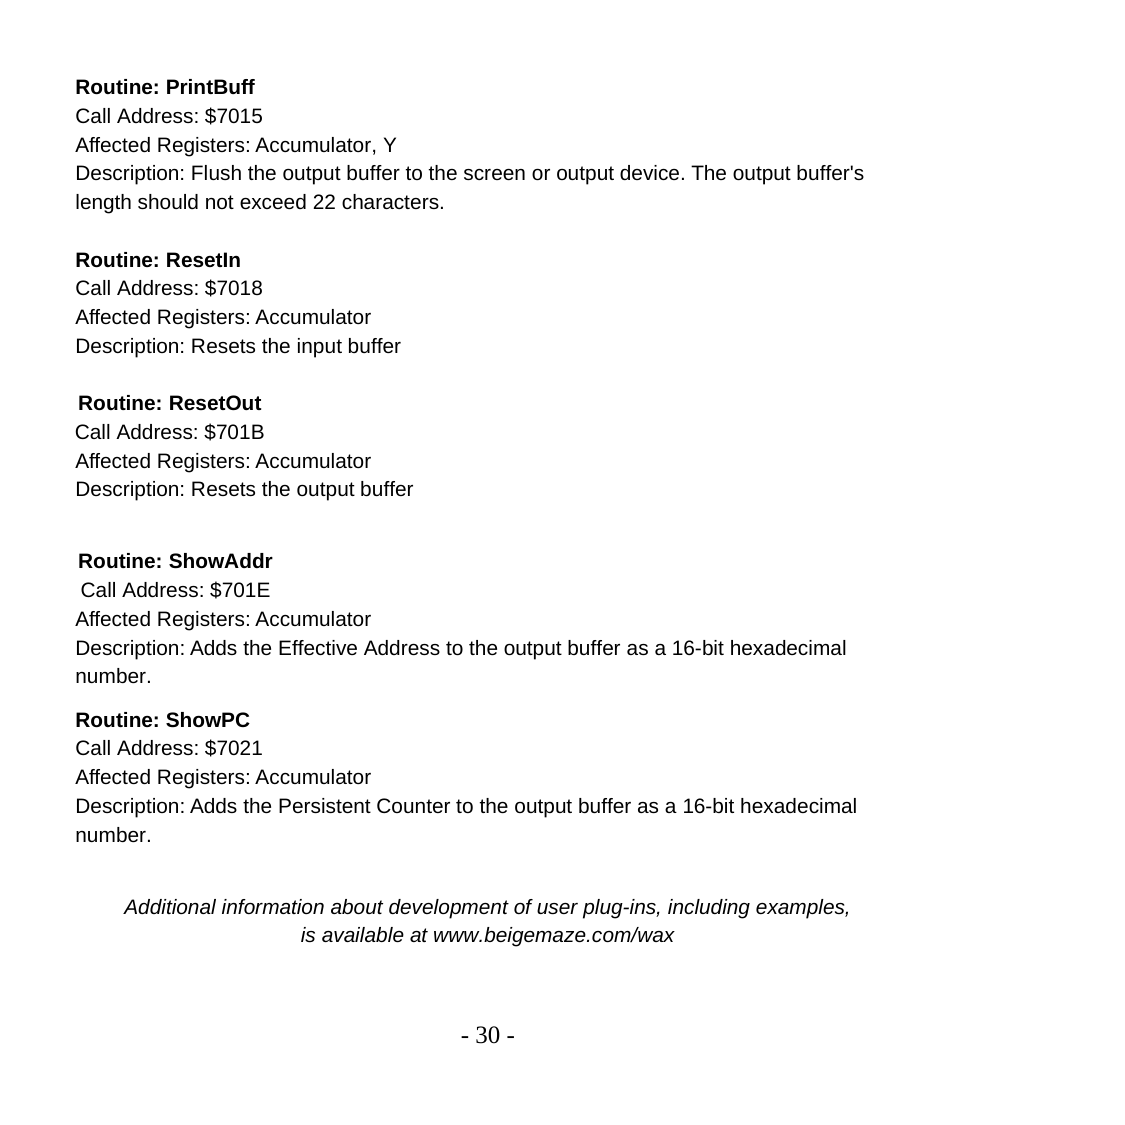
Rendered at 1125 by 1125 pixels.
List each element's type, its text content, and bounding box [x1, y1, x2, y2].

text Affected Registers:Accumulator [75, 765, 1038, 789]
text Routine: ResetOut Call Address: $701B [72, 391, 267, 444]
text Additional information about development of user plug-ins, including examples, is available at www.beigemaze.com/wax [122, 894, 853, 947]
text Description:Adds the Effective Address to the output buffer as a 16-bit hexadecimal number. [75, 636, 849, 688]
text Affected Registers:Accumulator Description: Resets the input buffer [75, 305, 406, 358]
text Affected Registers:Accumulator [75, 607, 1038, 631]
text Routine: ResetIn Call Address: $7018 [75, 247, 267, 300]
text Affected Registers:Accumulator, Y [75, 132, 1038, 156]
text Description:Adds the Persistent Counter to the output buffer as a 16-bit hexadecimal number. [75, 794, 861, 846]
text - 30 - [461, 1021, 1038, 1049]
text Routine: ShowPC Call Address: $7021 [75, 707, 267, 760]
text Description: Flush the output buffer to the screen or output device. The output buffer's length should not exceed 22 characters. [75, 161, 868, 214]
text Routine: PrintBuff Call Address: $7015 [75, 75, 267, 128]
text Routine: ShowAddr Call Address: $701E [75, 549, 275, 602]
text Affected Registers:Accumulator Description: Resets the output buffer [75, 448, 418, 501]
